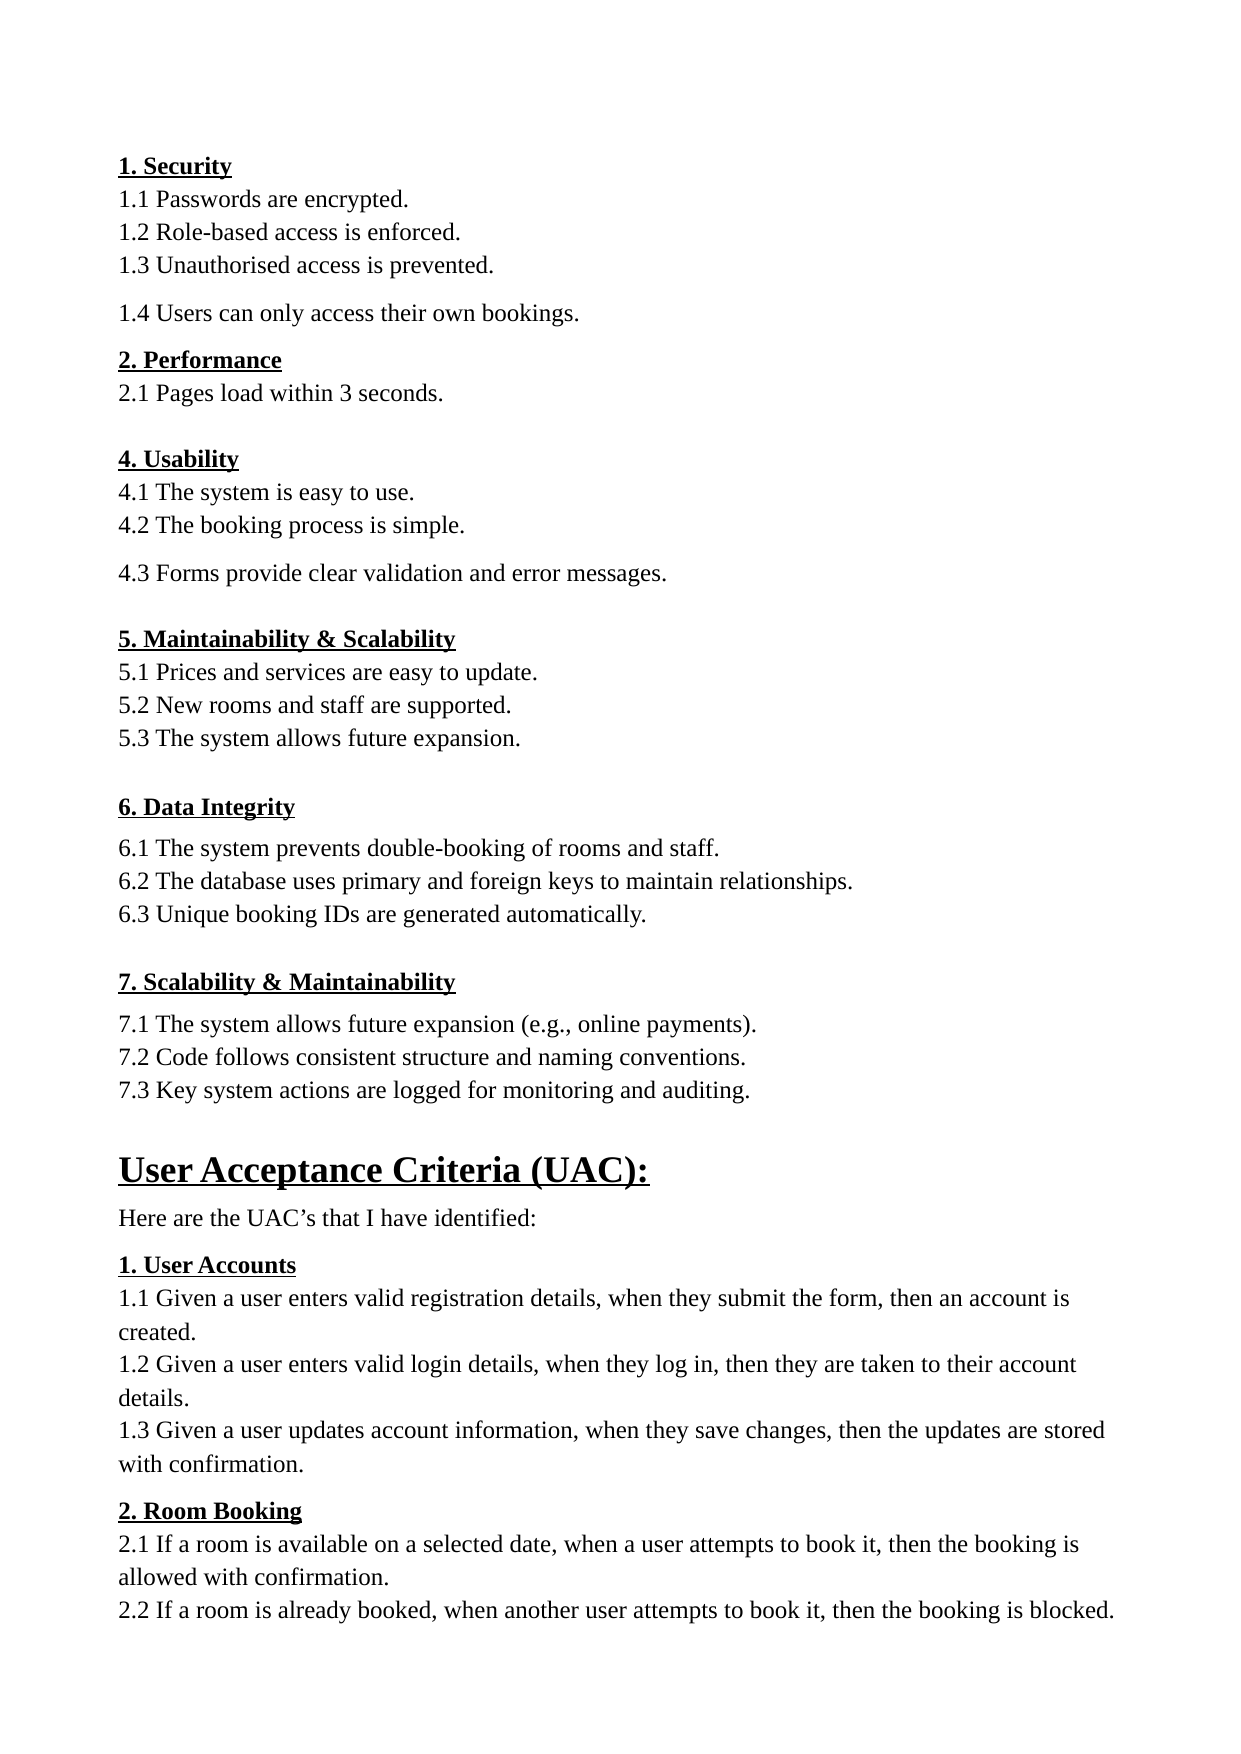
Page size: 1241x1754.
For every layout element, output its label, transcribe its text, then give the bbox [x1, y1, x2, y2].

subtitle 7. Scalability & Maintainability [118, 967, 1122, 996]
text 2. Room Booking 2.1 If a room is available on a selected date, when a user attempts to book it, then the booking is allowed with confirmation. 2.2 If a room is already booked, when another user attempts to book it, then the booking is blocked. [118, 1496, 1122, 1624]
text Here are the UAC’s that I have identified: [118, 1203, 1122, 1232]
text 1. User Accounts 1.1 Given a user enters valid registration details, when they submit the form, then an account is created. 1.2 Given a user enters valid login details, when they log in, then they are taken to their account details. 1.3 Given a user updates account information, when they save changes, then the updates are stored with confirmation. [118, 1251, 1122, 1477]
text 2. Performance 2.1 Pages load within 3 seconds. 4. Usability 4.1 The system is easy to use. 4.2 The booking process is simple. [118, 345, 1122, 539]
subtitle User Acceptance Criteria (UAC): [118, 1147, 1122, 1190]
text 4.3 Forms provide clear validation and error messages. 5. Maintainability & Scalability 5.1 Prices and services are easy to update. 5.2 New rooms and staff are supported. 5.3 The system allows future expansion. [118, 558, 1122, 752]
text 1. Security 1.1 Passwords are encrypted. 1.2 Role-based access is enforced. 1.3 Unauthorised access is prevented. [118, 118, 1122, 279]
subtitle 6. Data Integrity [118, 792, 1122, 820]
text 1.4 Users can only access their own bookings. [118, 298, 1122, 327]
text 6.1 The system prevents double-booking of rooms and staff. 6.2 The database uses primary and foreign keys to maintain relationships. 6.3 Unique booking IDs are generated automatically. [118, 833, 1122, 928]
text 7.1 The system allows future expansion (e.g., online payments). 7.2 Code follows consistent structure and naming conventions. 7.3 Key system actions are logged for monitoring and auditing. [118, 1009, 1122, 1103]
